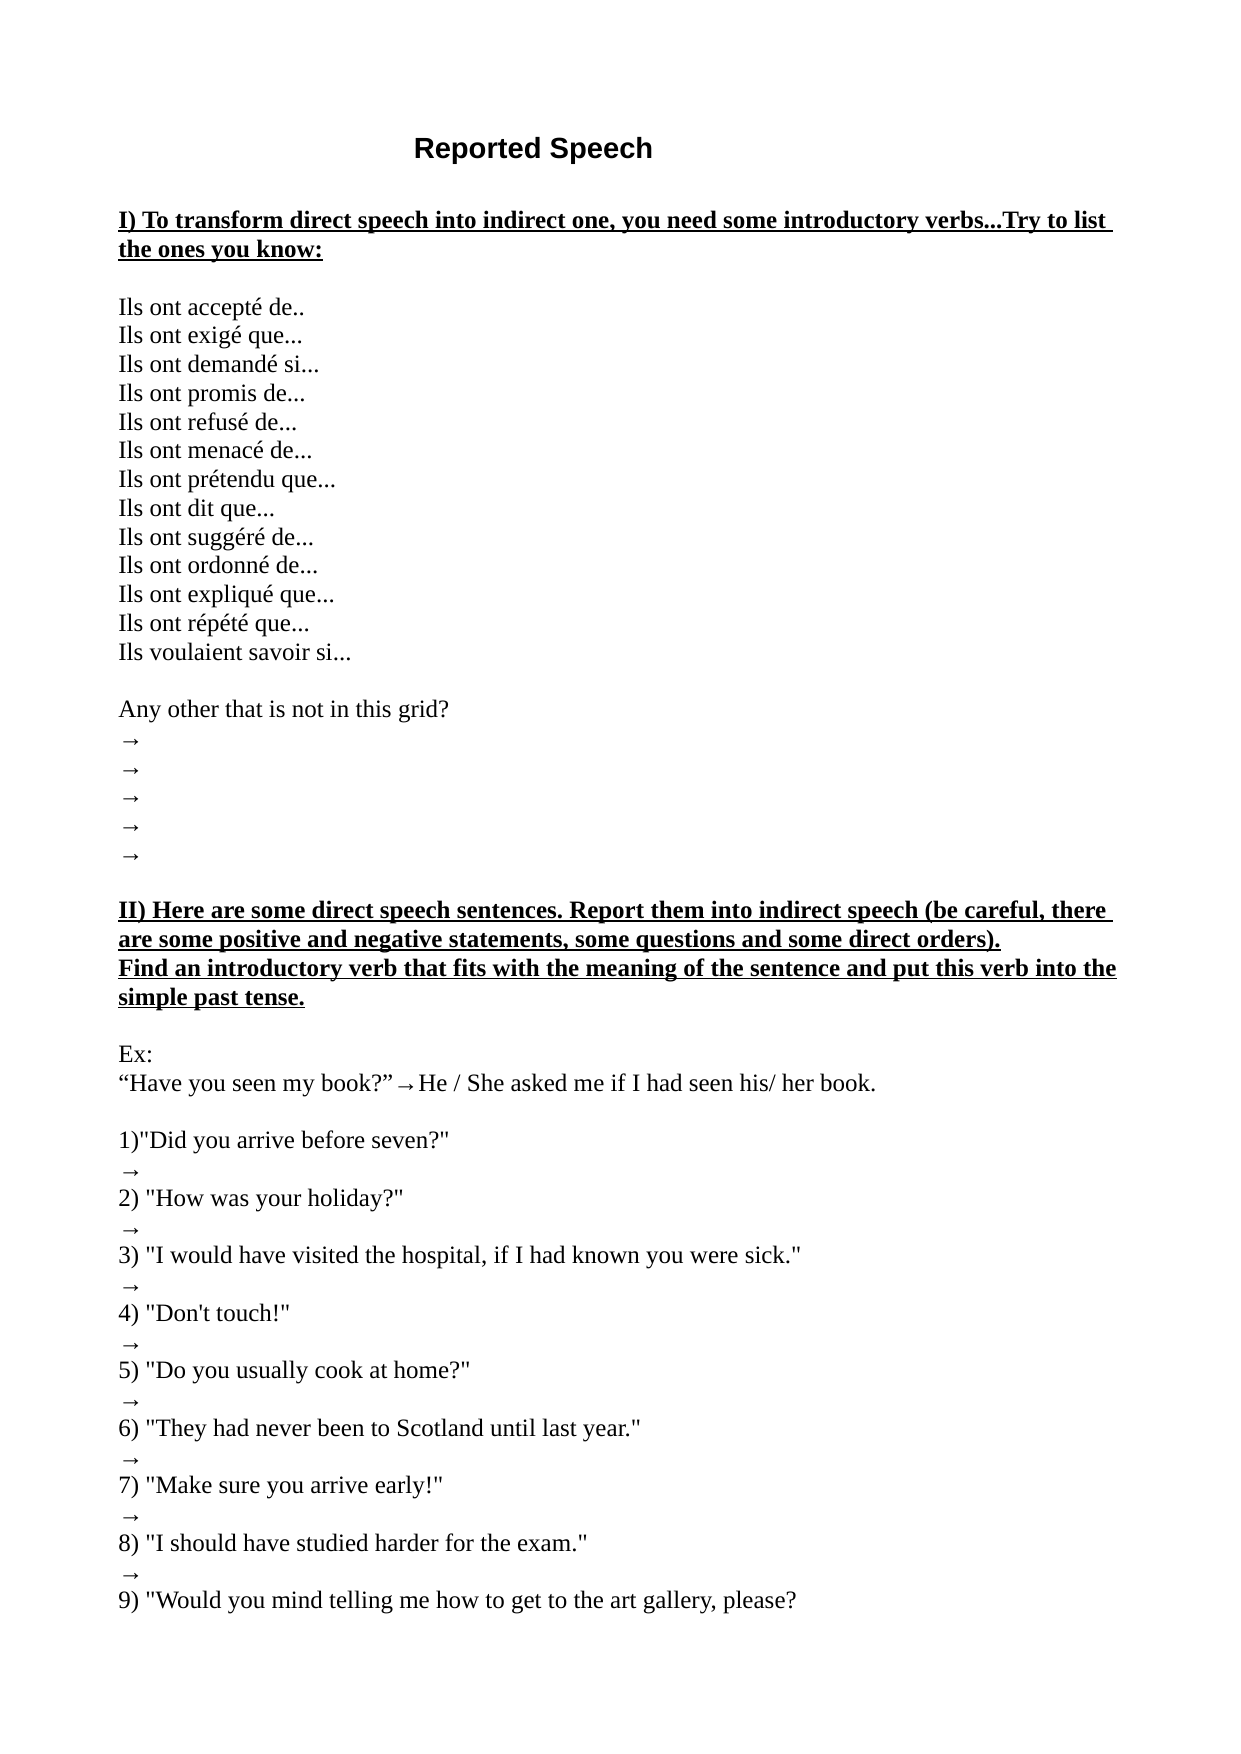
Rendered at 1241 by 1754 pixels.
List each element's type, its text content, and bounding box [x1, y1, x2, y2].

text → [118, 1269, 1122, 1298]
table_cell [620, 579, 1122, 608]
text 9) "Would you mind telling me how to get to the art gallery, please? [118, 1585, 1122, 1614]
table_cell [620, 522, 1122, 550]
text II) Here are some direct speech sentences. Report them into indirect speech (be careful, there are some positive and negative statements, some questions and some direct orders). [118, 895, 1122, 953]
table_cell Ils ont demandé si... [118, 349, 620, 378]
text → [118, 752, 1122, 780]
text → [118, 1384, 1122, 1413]
table_cell [620, 637, 1122, 665]
table_header Ils ont accepté de.. [118, 292, 620, 320]
text 3) "I would have visited the hospital, if I had known you were sick." [118, 1240, 1122, 1269]
table_cell Ils ont exigé que... [118, 320, 620, 349]
table_cell Ils ont dit que... [118, 493, 620, 522]
text → [118, 1499, 1122, 1528]
text Ex: [118, 1039, 1122, 1068]
text → [118, 809, 1122, 838]
table_cell [620, 464, 1122, 493]
table_cell [620, 407, 1122, 435]
table_cell [620, 550, 1122, 579]
text 1)"Did you arrive before seven?" [118, 1125, 1122, 1154]
table_cell Ils ont expliqué que... [118, 579, 620, 608]
text → [118, 1327, 1122, 1355]
text 8) "I should have studied harder for the exam." [118, 1528, 1122, 1557]
text “Have you seen my book?”→He / She asked me if I had seen his/ her book. [118, 1068, 1122, 1097]
text → [118, 838, 1122, 867]
text → [118, 1212, 1122, 1240]
subtitle Reported Speech [118, 131, 1122, 164]
table_cell Ils ont ordonné de... [118, 550, 620, 579]
table_cell [620, 320, 1122, 349]
table_cell [620, 378, 1122, 407]
text Any other that is not in this grid? [118, 694, 1122, 723]
text 6) "They had never been to Scotland until last year." [118, 1413, 1122, 1442]
text → [118, 780, 1122, 809]
table_cell [620, 435, 1122, 464]
text → [118, 1557, 1122, 1585]
text 5) "Do you usually cook at home?" [118, 1355, 1122, 1384]
table_cell [620, 608, 1122, 637]
table_cell Ils voulaient savoir si... [118, 637, 620, 665]
table_header [620, 292, 1122, 320]
table_cell Ils ont promis de... [118, 378, 620, 407]
table_cell Ils ont prétendu que... [118, 464, 620, 493]
table_cell Ils ont refusé de... [118, 407, 620, 435]
text → [118, 723, 1122, 752]
text I) To transform direct speech into indirect one, you need some introductory verbs...Try to list the ones you know: [118, 205, 1122, 263]
table_cell Ils ont menacé de... [118, 435, 620, 464]
text → [118, 1154, 1122, 1183]
text 7) "Make sure you arrive early!" [118, 1470, 1122, 1499]
text → [118, 1442, 1122, 1470]
table_cell Ils ont répété que... [118, 608, 620, 637]
text 4) "Don't touch!" [118, 1298, 1122, 1327]
text Find an introductory verb that fits with the meaning of the sentence and put this verb into the simple past tense. [118, 953, 1122, 1010]
table_cell Ils ont suggéré de... [118, 522, 620, 550]
table_cell [620, 493, 1122, 522]
text 2) "How was your holiday?" [118, 1183, 1122, 1212]
table_cell [620, 349, 1122, 378]
